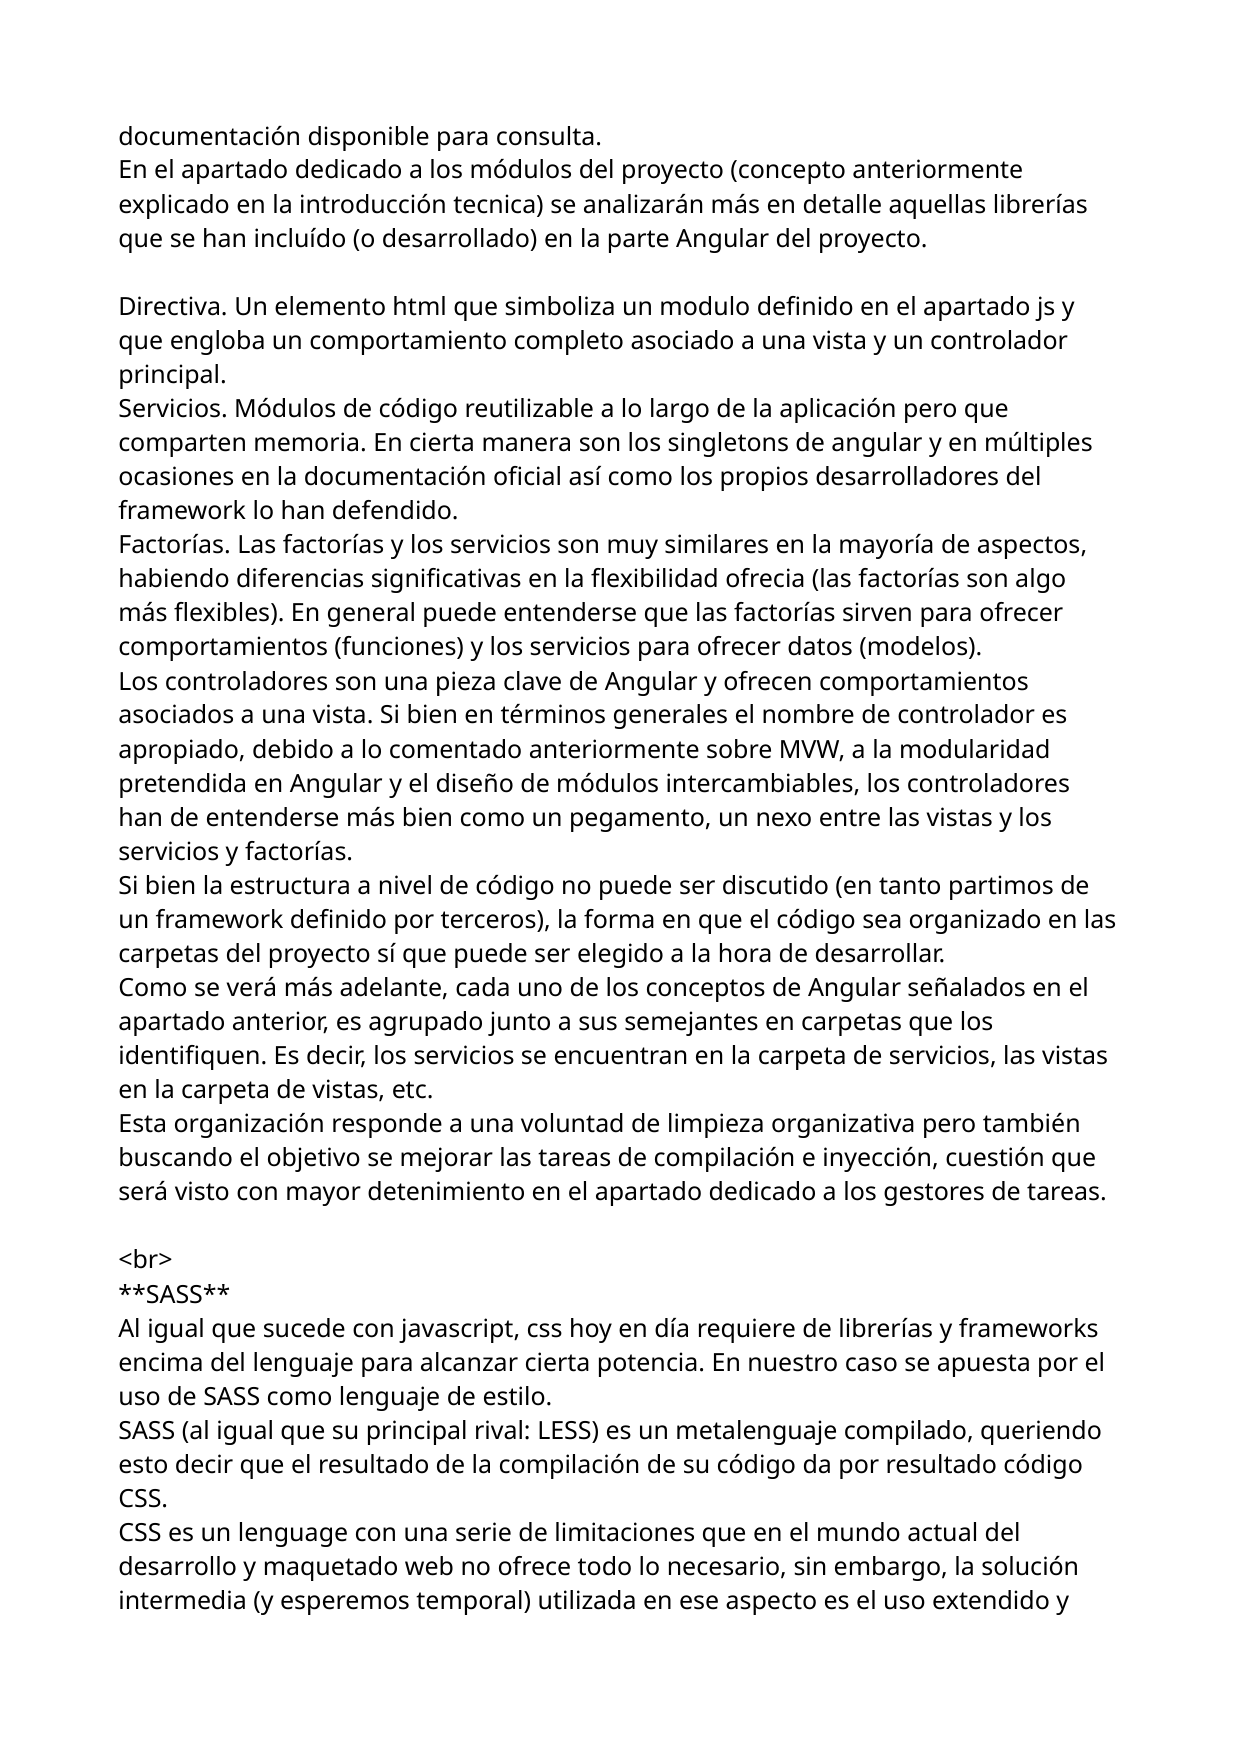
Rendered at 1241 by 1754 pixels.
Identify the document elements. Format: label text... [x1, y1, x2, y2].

text documentación disponible para consulta. [118, 118, 1122, 152]
text Esta organización responde a una voluntad de limpieza organizativa pero también buscando el objetivo se mejorar las tareas de compilación e inyección, cuestión que será visto con mayor detenimiento en el apartado dedicado a los gestores de tareas. [118, 1106, 1122, 1208]
text CSS es un lenguage con una serie de limitaciones que en el mundo actual del desarrollo y maquetado web no ofrece todo lo necesario, sin embargo, la solución intermedia (y esperemos temporal) utilizada en ese aspecto es el uso extendido y [118, 1515, 1122, 1617]
text Directiva. Un elemento html que simboliza un modulo definido en el apartado js y que engloba un comportamiento completo asociado a una vista y un controlador principal. [118, 288, 1122, 391]
text Al igual que sucede con javascript, css hoy en día requiere de librerías y frameworks encima del lenguaje para alcanzar cierta potencia. En nuestro caso se apuesta por el uso de SASS como lenguaje de estilo. [118, 1310, 1122, 1412]
text Si bien la estructura a nivel de código no puede ser discutido (en tanto partimos de un framework definido por terceros), la forma en que el código sea organizado en las carpetas del proyecto sí que puede ser elegido a la hora de desarrollar. [118, 867, 1122, 970]
text Los controladores son una pieza clave de Angular y ofrecen comportamientos asociados a una vista. Si bien en términos generales el nombre de controlador es apropiado, debido a lo comentado anteriormente sobre MVW, a la modularidad pretendida en Angular y el diseño de módulos intercambiables, los controladores han de entenderse más bien como un pegamento, un nexo entre las vistas y los servicios y factorías. [118, 663, 1122, 867]
text **SASS** [118, 1276, 1122, 1310]
text Servicios. Módulos de código reutilizable a lo largo de la aplicación pero que comparten memoria. En cierta manera son los singletons de angular y en múltiples ocasiones en la documentación oficial así como los propios desarrolladores del framework lo han defendido. [118, 391, 1122, 527]
text En el apartado dedicado a los módulos del proyecto (concepto anteriormente explicado en la introducción tecnica) se analizarán más en detalle aquellas librerías que se han incluído (o desarrollado) en la parte Angular del proyecto. [118, 152, 1122, 254]
text SASS (al igual que su principal rival: LESS) es un metalenguaje compilado, queriendo esto decir que el resultado de la compilación de su código da por resultado código CSS. [118, 1412, 1122, 1515]
text Factorías. Las factorías y los servicios son muy similares en la mayoría de aspectos, habiendo diferencias significativas en la flexibilidad ofrecia (las factorías son algo más flexibles). En general puede entenderse que las factorías sirven para ofrecer comportamientos (funciones) y los servicios para ofrecer datos (modelos). [118, 527, 1122, 663]
text Como se verá más adelante, cada uno de los conceptos de Angular señalados en el apartado anterior, es agrupado junto a sus semejantes en carpetas que los identifiquen. Es decir, los servicios se encuentran en la carpeta de servicios, las vistas en la carpeta de vistas, etc. [118, 970, 1122, 1106]
text <br> [118, 1242, 1122, 1276]
